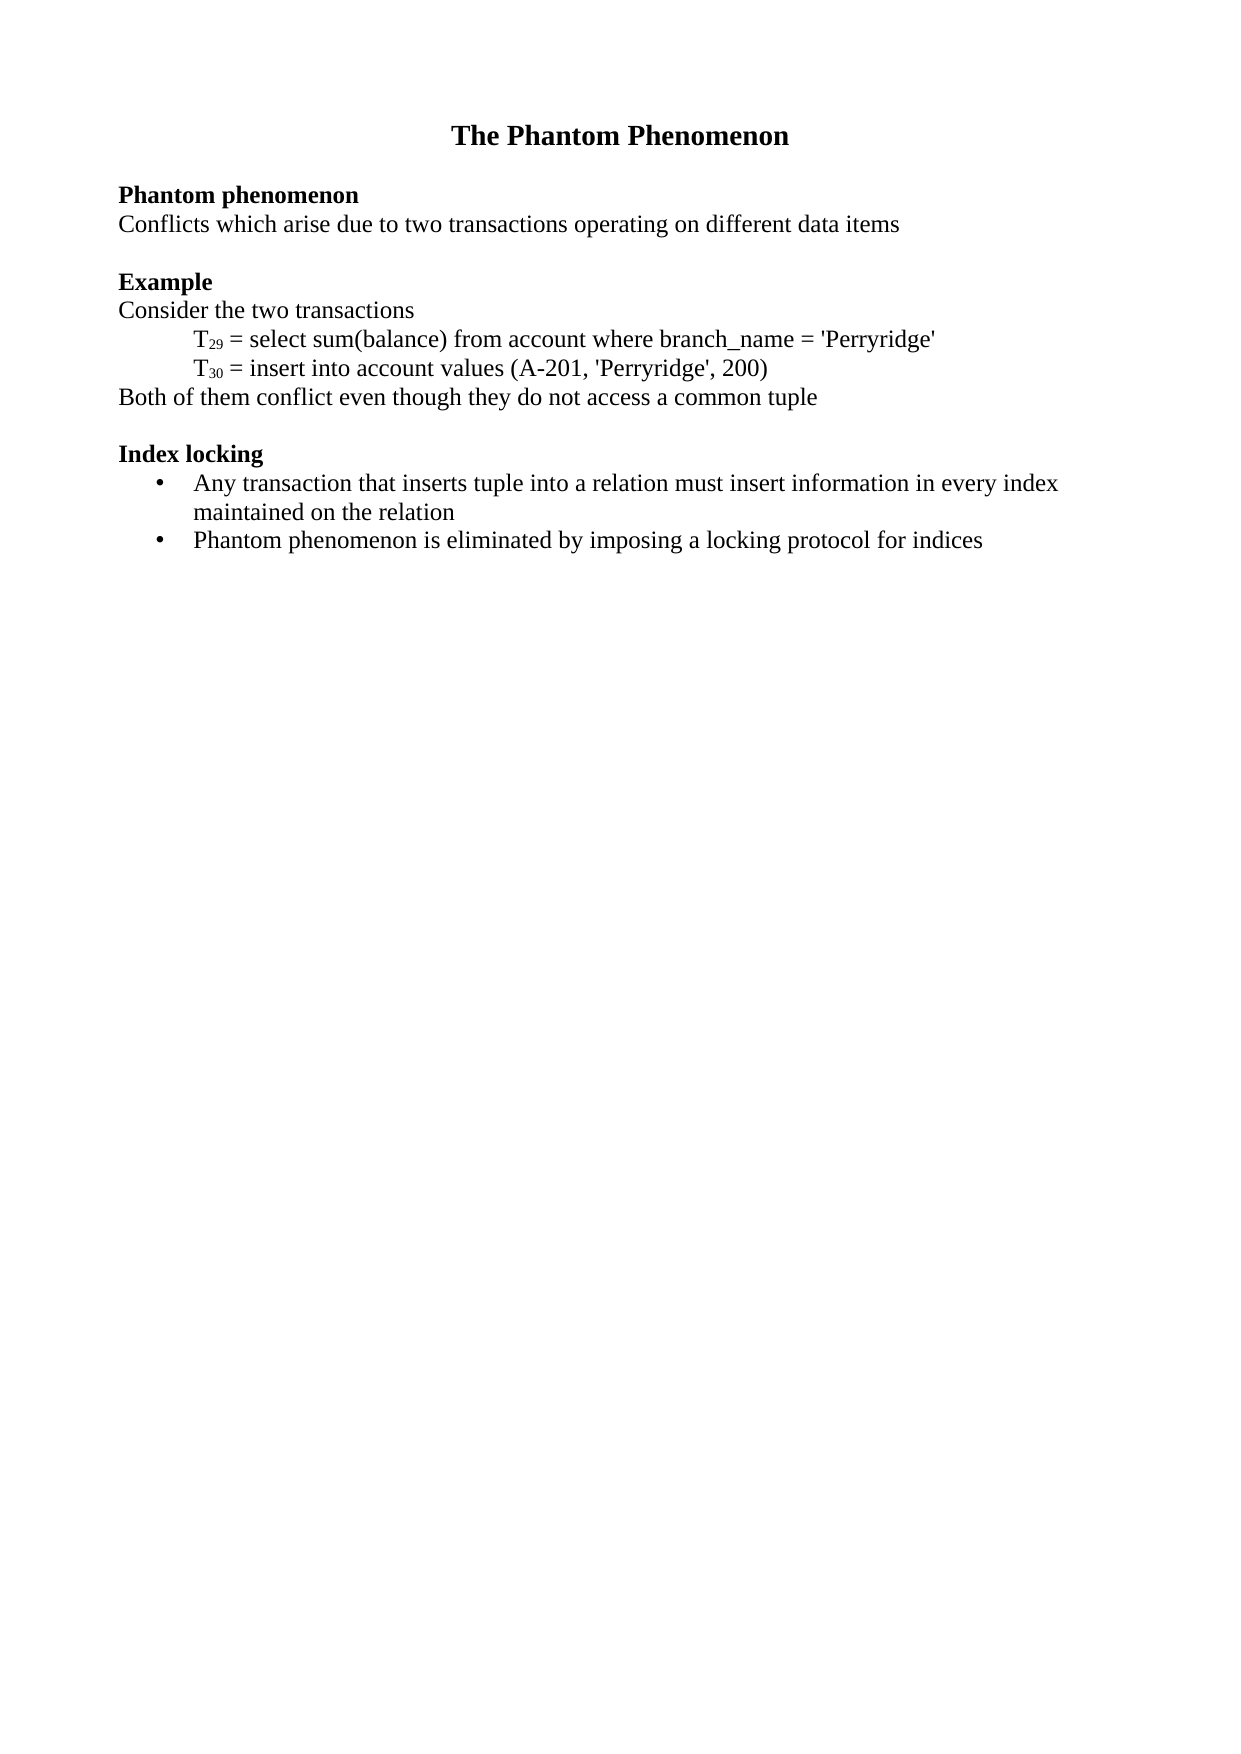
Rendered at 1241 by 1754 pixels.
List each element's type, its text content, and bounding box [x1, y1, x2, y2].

text The Phantom Phenomenon [118, 118, 1122, 152]
text Consider the two transactions [118, 295, 1122, 324]
list T30 = insert into account values (A-201, 'Perryridge', 200) [156, 353, 1122, 382]
text Conflicts which arise due to two transactions operating on different data items [118, 209, 1122, 238]
text Index locking [118, 439, 1122, 468]
list Phantom phenomenon is eliminated by imposing a locking protocol for indices [156, 525, 1122, 554]
text Example [118, 267, 1122, 295]
list Any transaction that inserts tuple into a relation must insert information in every index maintained on the relation [156, 468, 1122, 525]
text Both of them conflict even though they do not access a common tuple [118, 382, 1122, 410]
list T29 = select sum(balance) from account where branch_name = 'Perryridge' [156, 324, 1122, 353]
text Phantom phenomenon [118, 180, 1122, 209]
